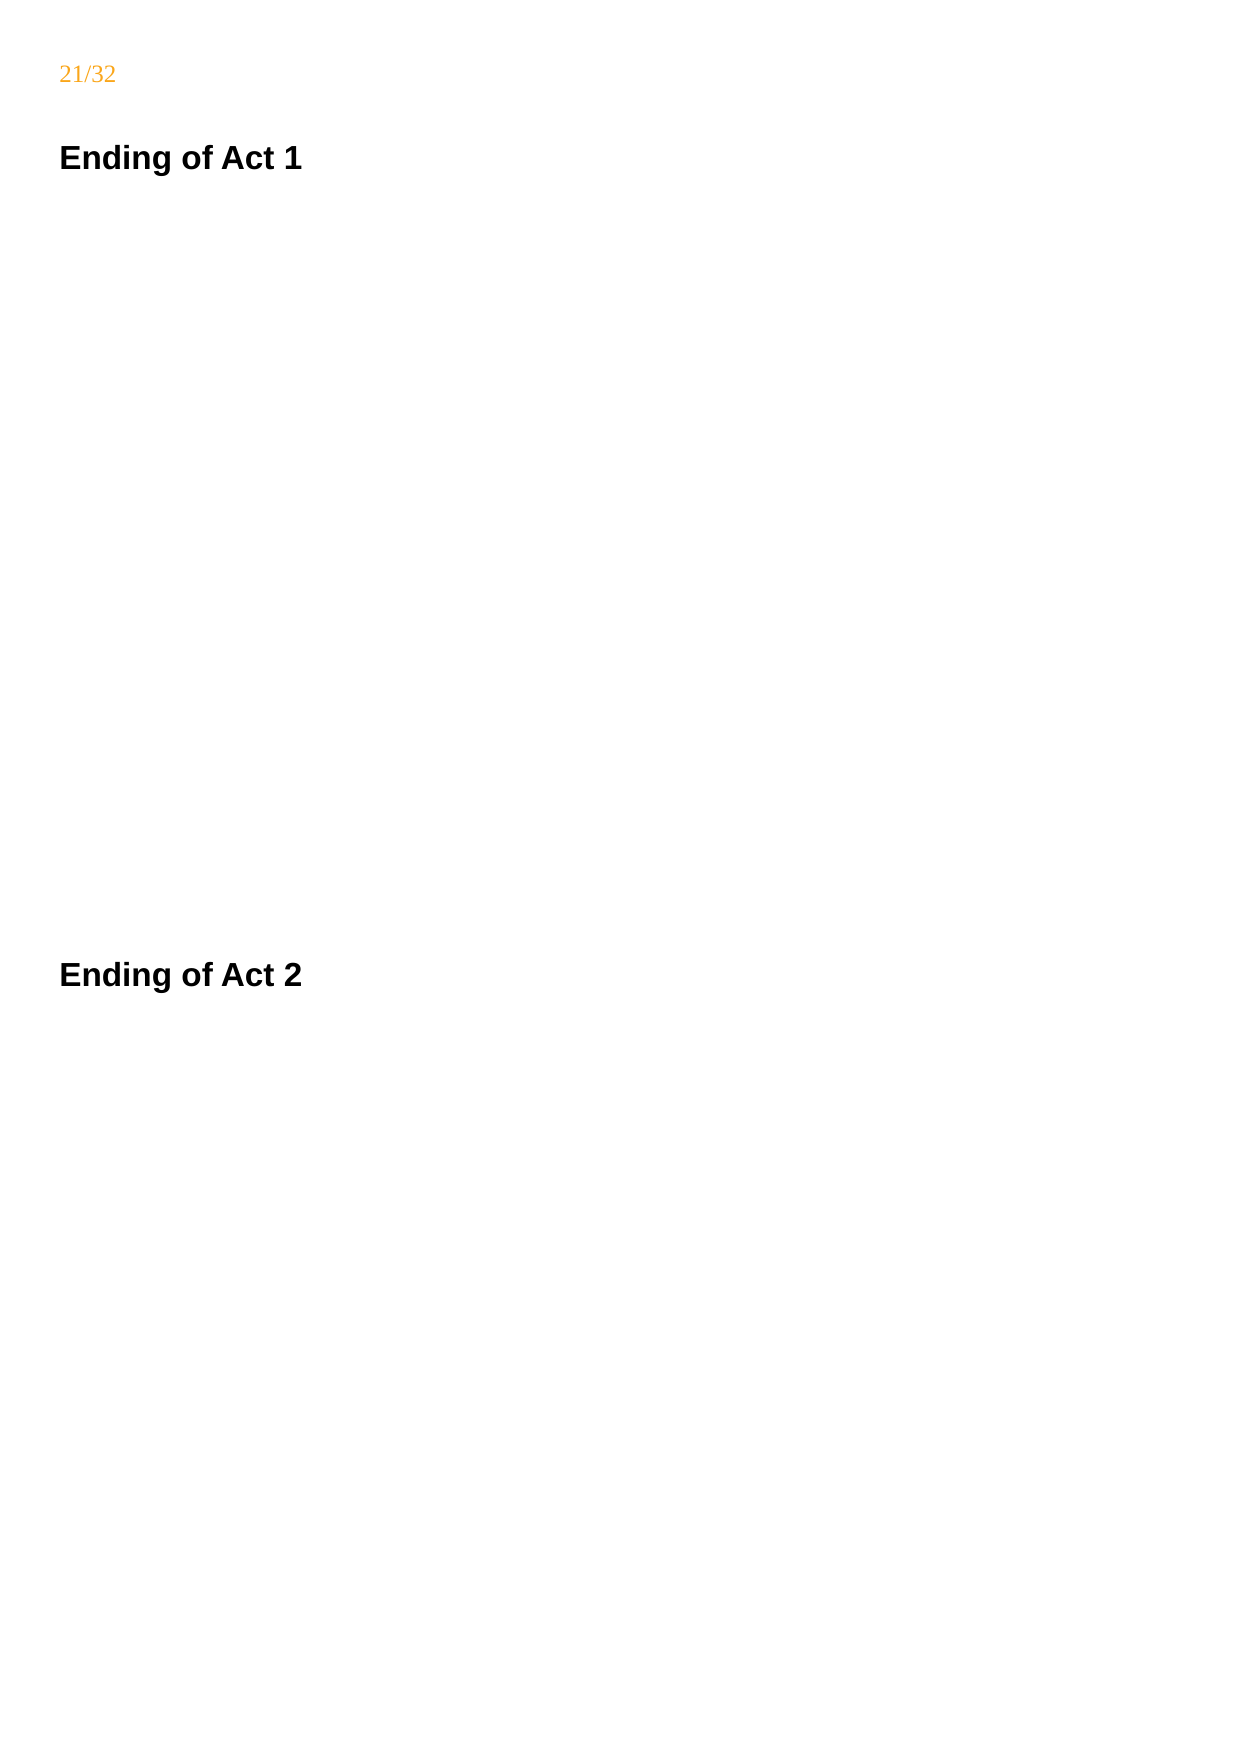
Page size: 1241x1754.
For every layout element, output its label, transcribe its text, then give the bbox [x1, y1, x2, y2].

subtitle Ending of Act 2 [59, 954, 1181, 993]
subtitle Ending of Act 1 [59, 138, 1181, 177]
